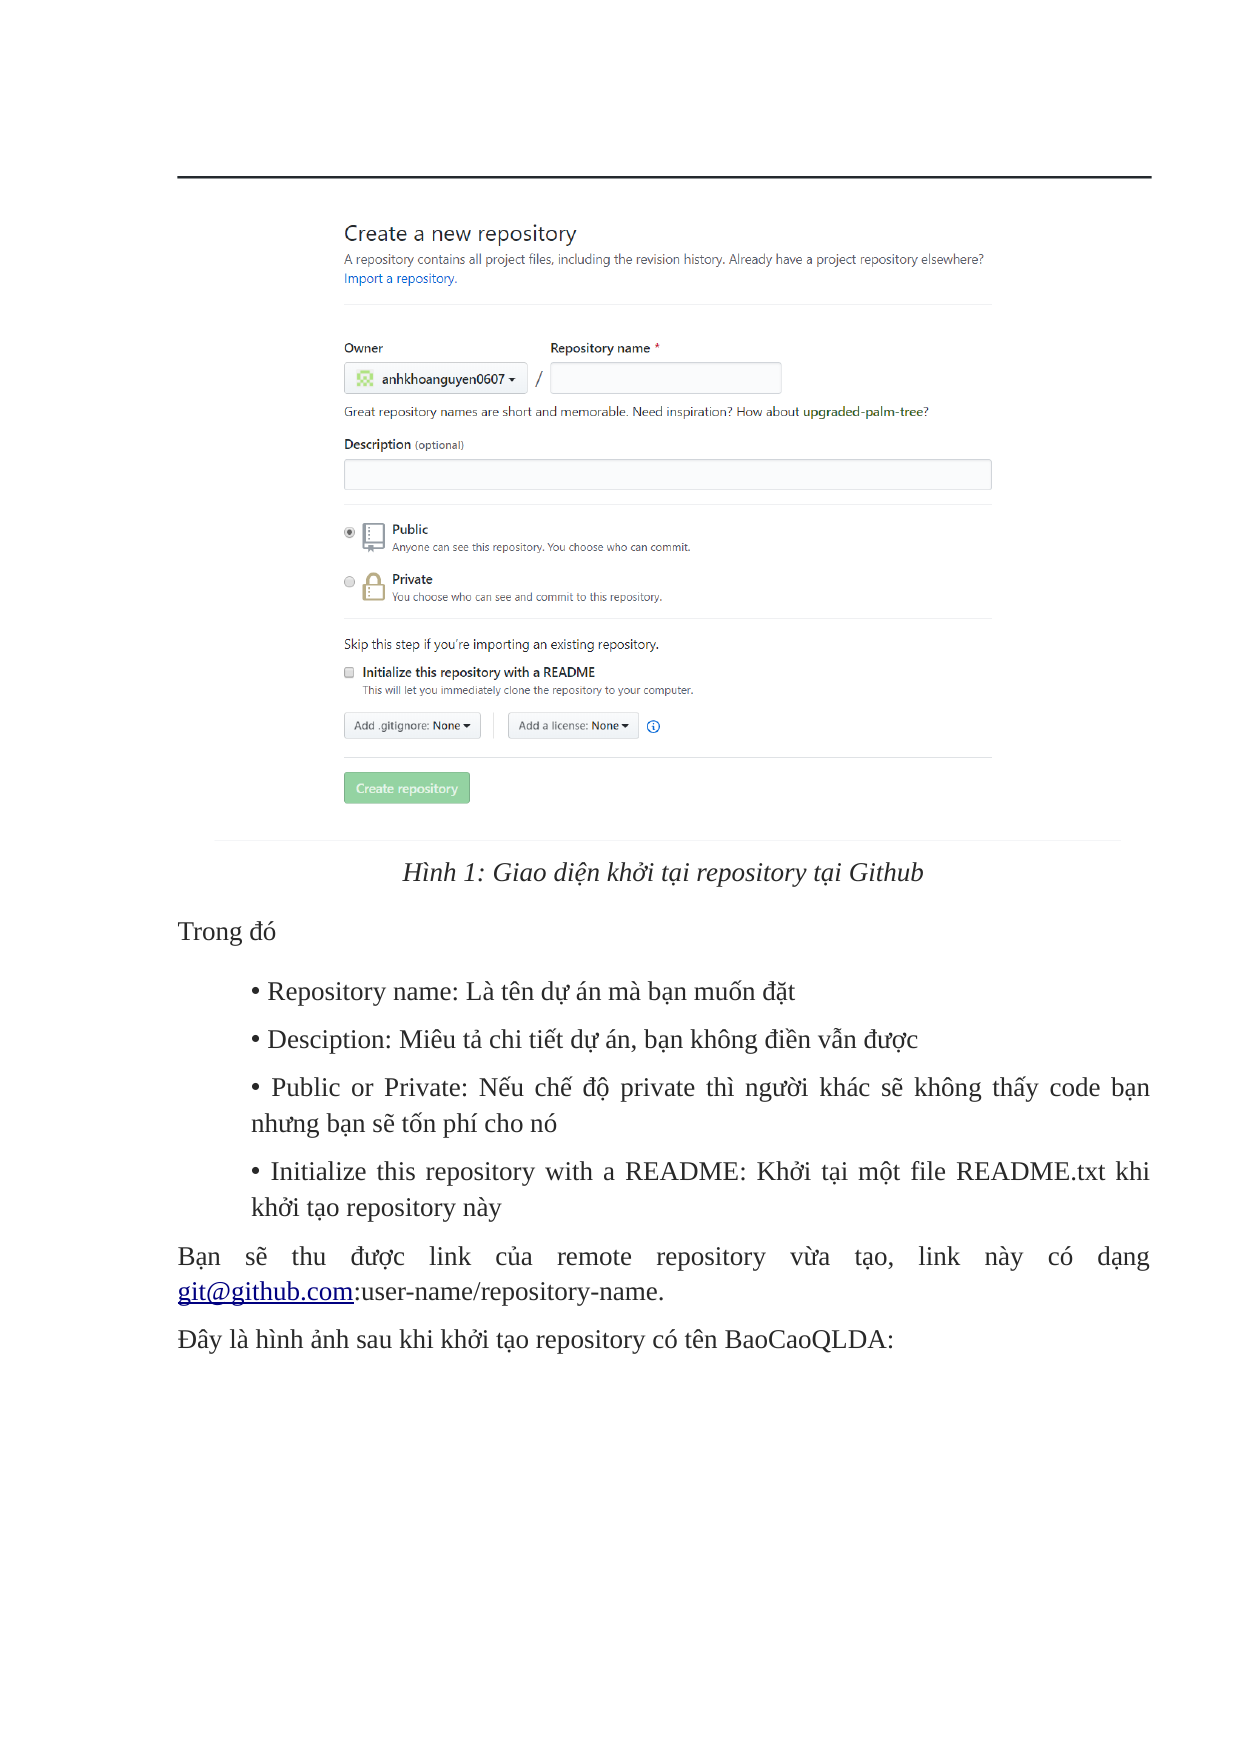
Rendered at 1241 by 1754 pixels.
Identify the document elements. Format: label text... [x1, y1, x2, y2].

list Repository name: Là tên dự án mà bạn muốn đặt [177, 974, 1152, 1006]
list Public or Private: Nếu chế độ private thì người khác sẽ không thấy code bạn nhưng bạn sẽ tốn phí cho nó [177, 1071, 1152, 1138]
text Bạn sẽ thu được link của remote repository vừa tạo, link này có dạng git@github.com:user-name/repository-name. [177, 1239, 1152, 1306]
text Đây là hình ảnh sau khi khởi tạo repository có tên BaoCaoQLDA: [177, 1323, 1152, 1355]
picture [177, 176, 1152, 841]
list Desciption: Miêu tả chi tiết dự án, bạn không điền vẫn được [177, 1023, 1152, 1054]
text Hình 1: Giao diện khởi tại repository tại Github [177, 841, 1152, 887]
text Trong đó [177, 915, 1152, 947]
list Initialize this repository with a README: Khởi tại một file README.txt khi khởi tạo repository này [177, 1156, 1152, 1222]
